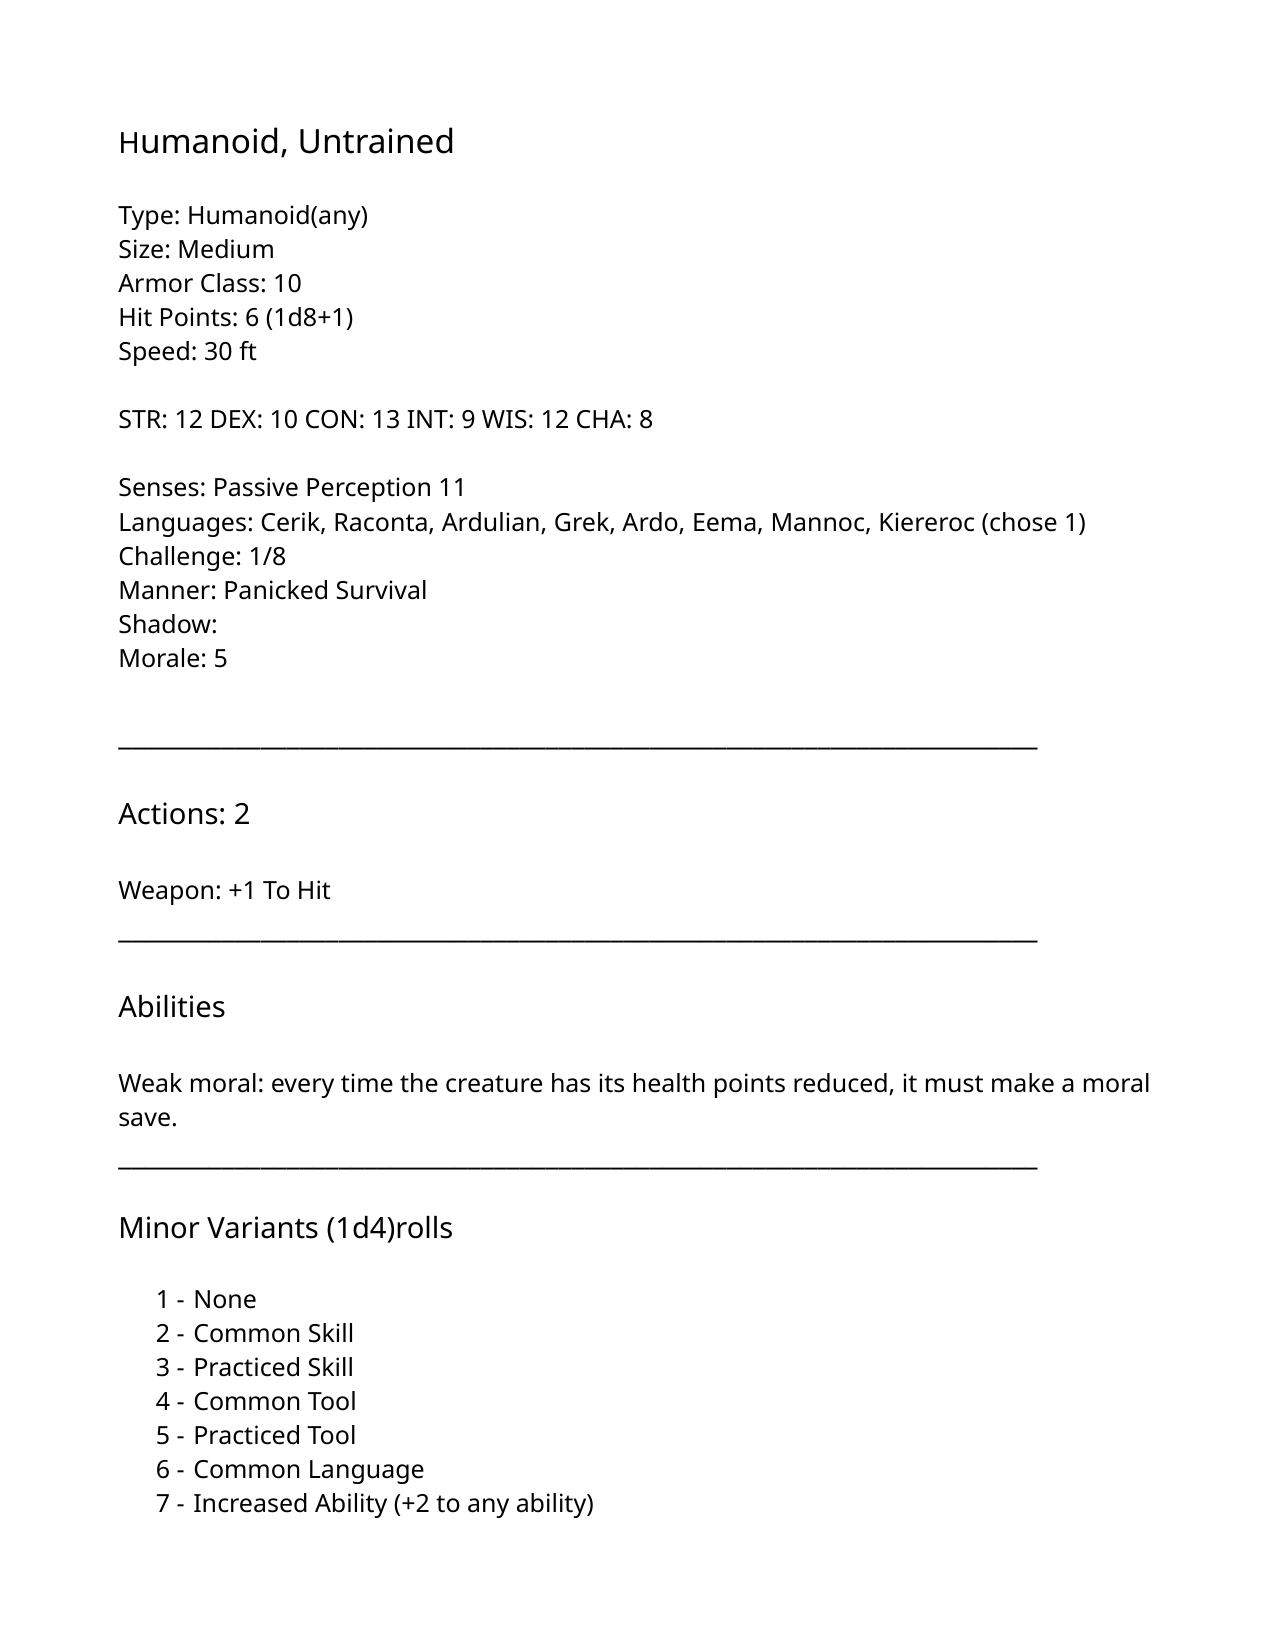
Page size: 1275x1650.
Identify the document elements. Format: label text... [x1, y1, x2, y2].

list Increased Ability (+2 to any ability) [156, 1486, 1157, 1520]
text _______________________________________________________________________ [118, 714, 1157, 754]
text Armor Class: 10 [118, 266, 1157, 300]
text Challenge: 1/8 [118, 538, 1157, 572]
text Size: Medium [118, 232, 1157, 266]
text Actions: 2 [118, 793, 1157, 833]
list Practiced Tool [156, 1418, 1157, 1452]
text Abilities [118, 986, 1157, 1026]
text Weak moral: every time the creature has its health points reduced, it must make a moral save. [118, 1066, 1157, 1134]
text Hit Points: 6 (1d8+1) [118, 300, 1157, 334]
text Speed: 30 ft [118, 334, 1157, 368]
text Type: Humanoid(any) [118, 198, 1157, 232]
text Morale: 5 [118, 640, 1157, 674]
list None [156, 1281, 1157, 1315]
list Practiced Skill [156, 1349, 1157, 1383]
text _______________________________________________________________________ [118, 1134, 1157, 1173]
text _______________________________________________________________________ [118, 907, 1157, 947]
list Common Tool [156, 1383, 1157, 1418]
list Common Language [156, 1452, 1157, 1486]
text Senses: Passive Perception 11 [118, 470, 1157, 504]
text Humanoid, Untrained [118, 118, 1157, 163]
text STR: 12 DEX: 10 CON: 13 INT: 9 WIS: 12 CHA: 8 [118, 402, 1157, 436]
text Shadow: [118, 606, 1157, 640]
text Weapon: +1 To Hit [118, 873, 1157, 907]
text Minor Variants (1d4)rolls [118, 1208, 1157, 1247]
text Languages: Cerik, Raconta, Ardulian, Grek, Ardo, Eema, Mannoc, Kiereroc (chose 1) [118, 504, 1157, 538]
text Manner: Panicked Survival [118, 572, 1157, 606]
list Common Skill [156, 1315, 1157, 1349]
